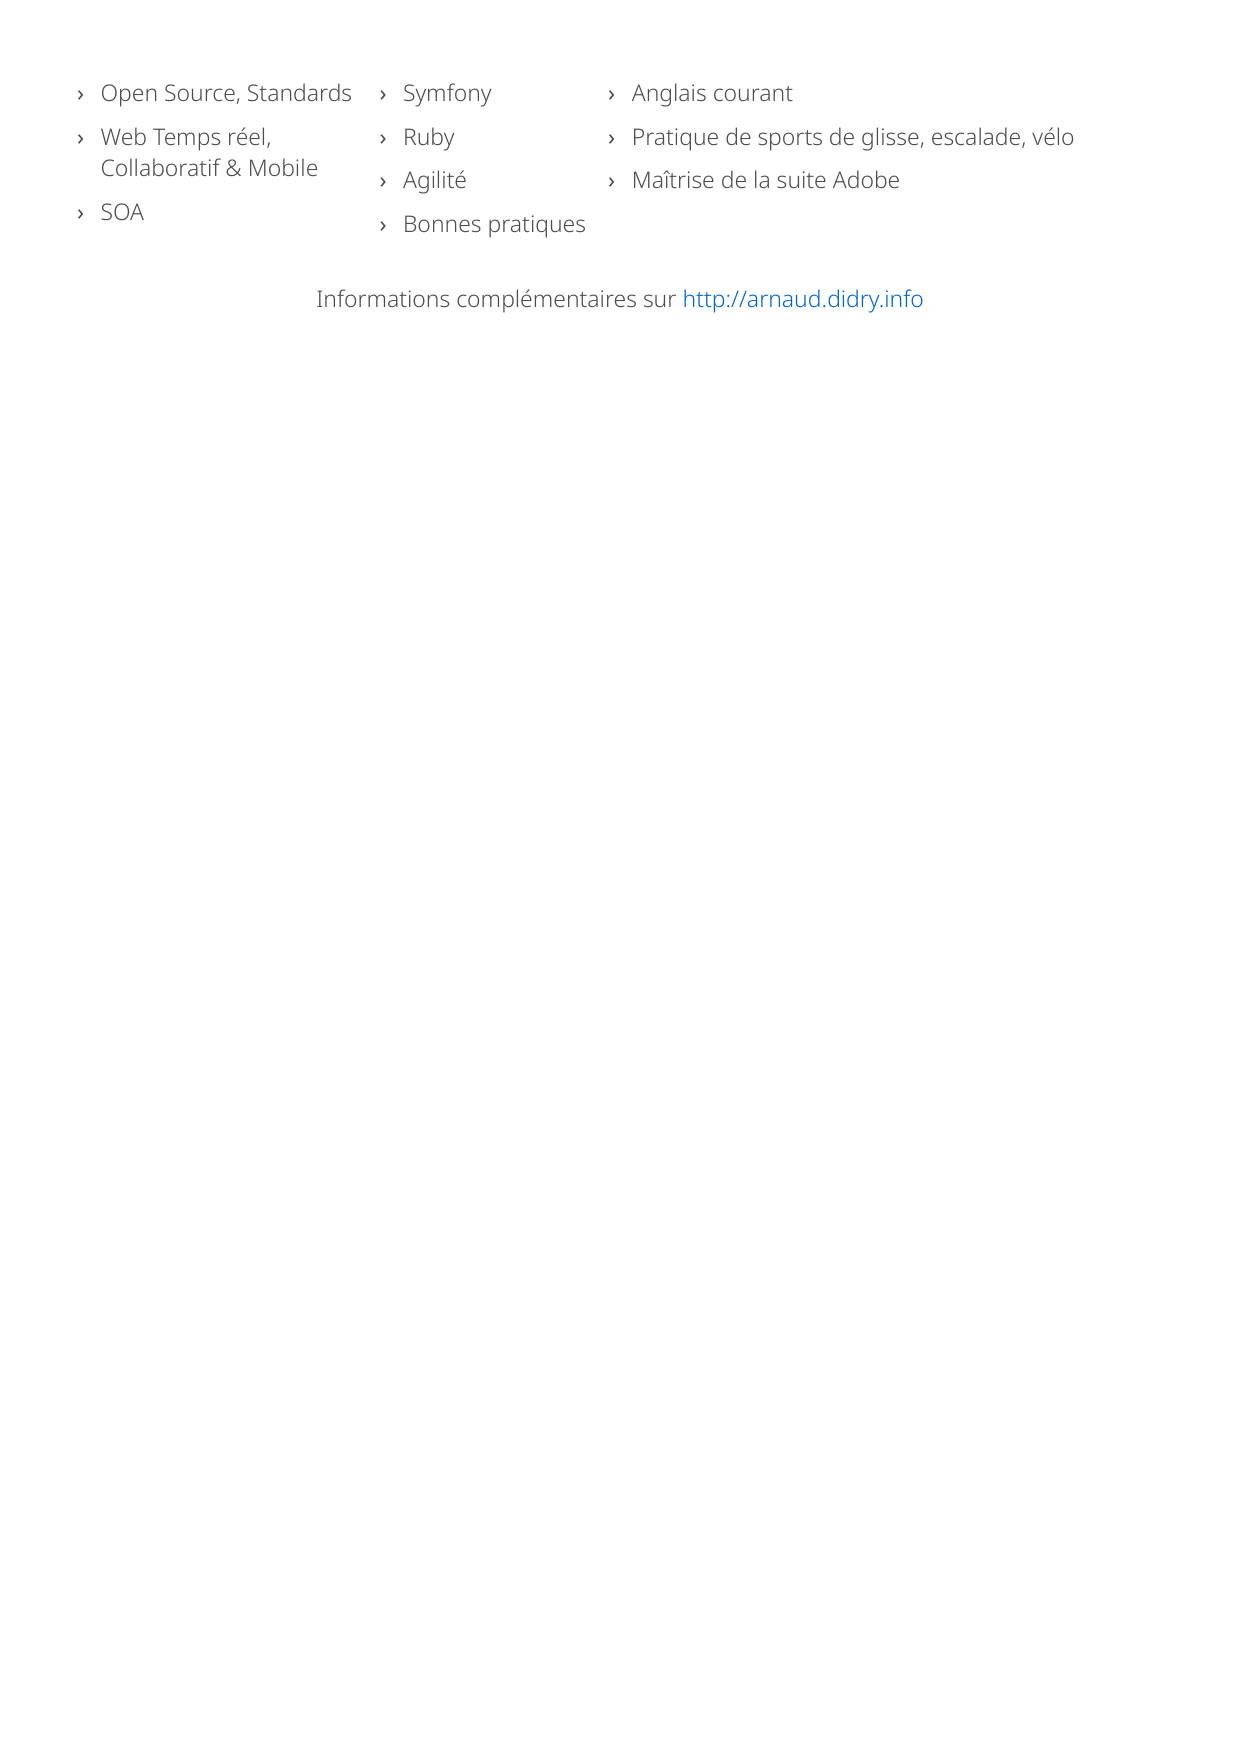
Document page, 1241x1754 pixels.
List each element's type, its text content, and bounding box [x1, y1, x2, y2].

table_header Centres d'intérêt Open Source, Standards Web Temps réel, Collaboratif & Mobile SOA [77, 77, 379, 252]
text Informations complémentaires sur http://arnaud.didry.info [77, 252, 1163, 314]
table_header Divers Anglais courant Pratique de sports de glisse, escalade, vélo Maîtrise de la suite Adobe [608, 77, 1163, 252]
table_header Symfony Ruby Agilité Bonnes pratiques [379, 77, 608, 252]
